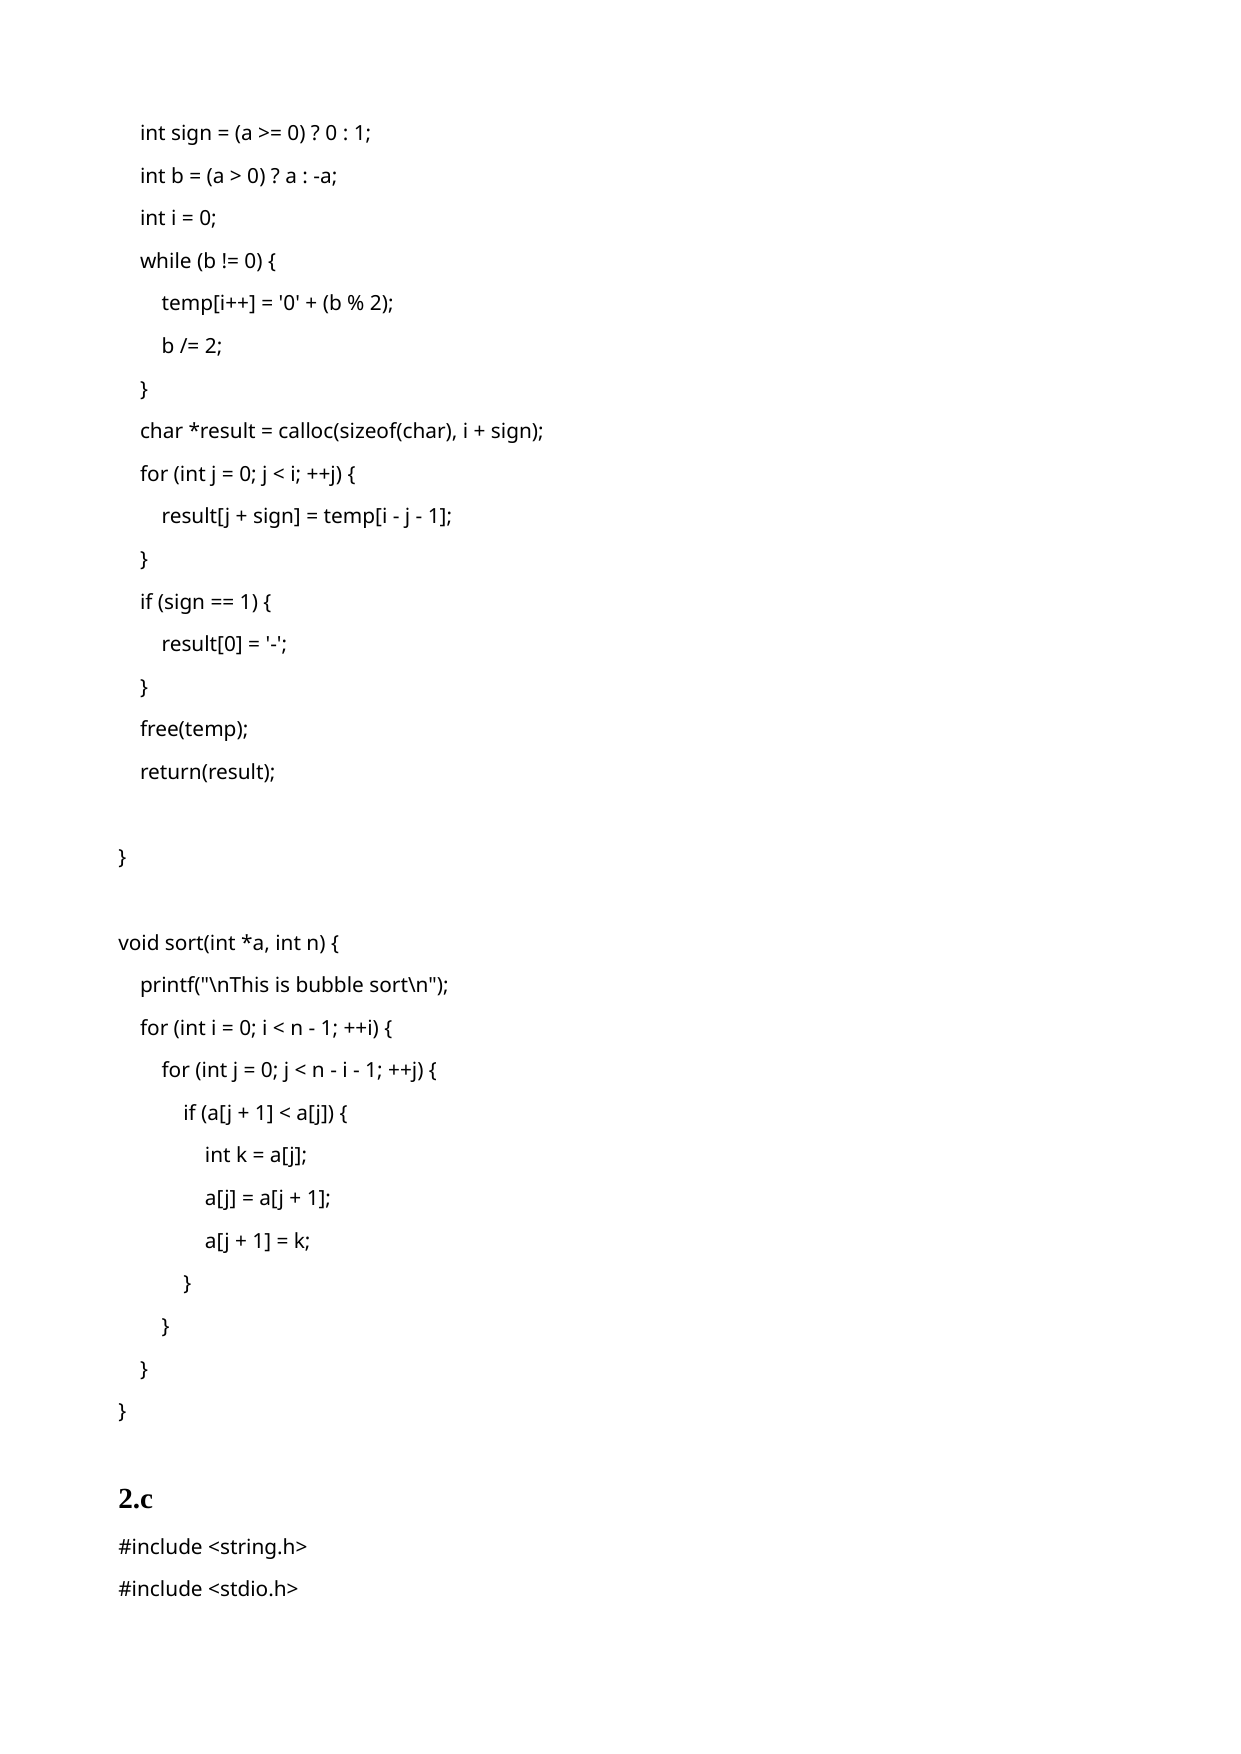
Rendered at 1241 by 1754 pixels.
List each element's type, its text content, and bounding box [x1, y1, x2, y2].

text return(result); [118, 757, 1122, 786]
text #include <string.h> [118, 1532, 1122, 1560]
text result[j + sign] = temp[i - j - 1]; [118, 502, 1122, 530]
text if (sign == 1) { [118, 587, 1122, 615]
text void sort(int *a, int n) { [118, 928, 1122, 956]
text } [118, 1354, 1122, 1382]
text int k = a[j]; [118, 1141, 1122, 1169]
text } [118, 842, 1122, 871]
text if (a[j + 1] < a[j]) { [118, 1098, 1122, 1126]
text for (int j = 0; j < i; ++j) { [118, 459, 1122, 487]
text #include <stdio.h> [118, 1574, 1122, 1603]
text temp[i++] = '0' + (b % 2); [118, 288, 1122, 317]
text 2.c [118, 1481, 1122, 1515]
text result[0] = '-'; [118, 629, 1122, 658]
text free(temp); [118, 714, 1122, 743]
text int i = 0; [118, 203, 1122, 232]
text a[j] = a[j + 1]; [118, 1183, 1122, 1212]
text while (b != 0) { [118, 246, 1122, 274]
text } [118, 544, 1122, 573]
text char *result = calloc(sizeof(char), i + sign); [118, 416, 1122, 445]
text } [118, 1311, 1122, 1339]
text } [118, 1396, 1122, 1425]
text for (int i = 0; i < n - 1; ++i) { [118, 1013, 1122, 1041]
text } [118, 374, 1122, 402]
text a[j + 1] = k; [118, 1226, 1122, 1254]
text for (int j = 0; j < n - i - 1; ++j) { [118, 1055, 1122, 1084]
text b /= 2; [118, 331, 1122, 359]
text } [118, 672, 1122, 700]
text } [118, 1268, 1122, 1297]
text printf("\nThis is bubble sort\n"); [118, 970, 1122, 999]
text int sign = (a >= 0) ? 0 : 1; [118, 118, 1122, 147]
text int b = (a > 0) ? a : -a; [118, 161, 1122, 189]
